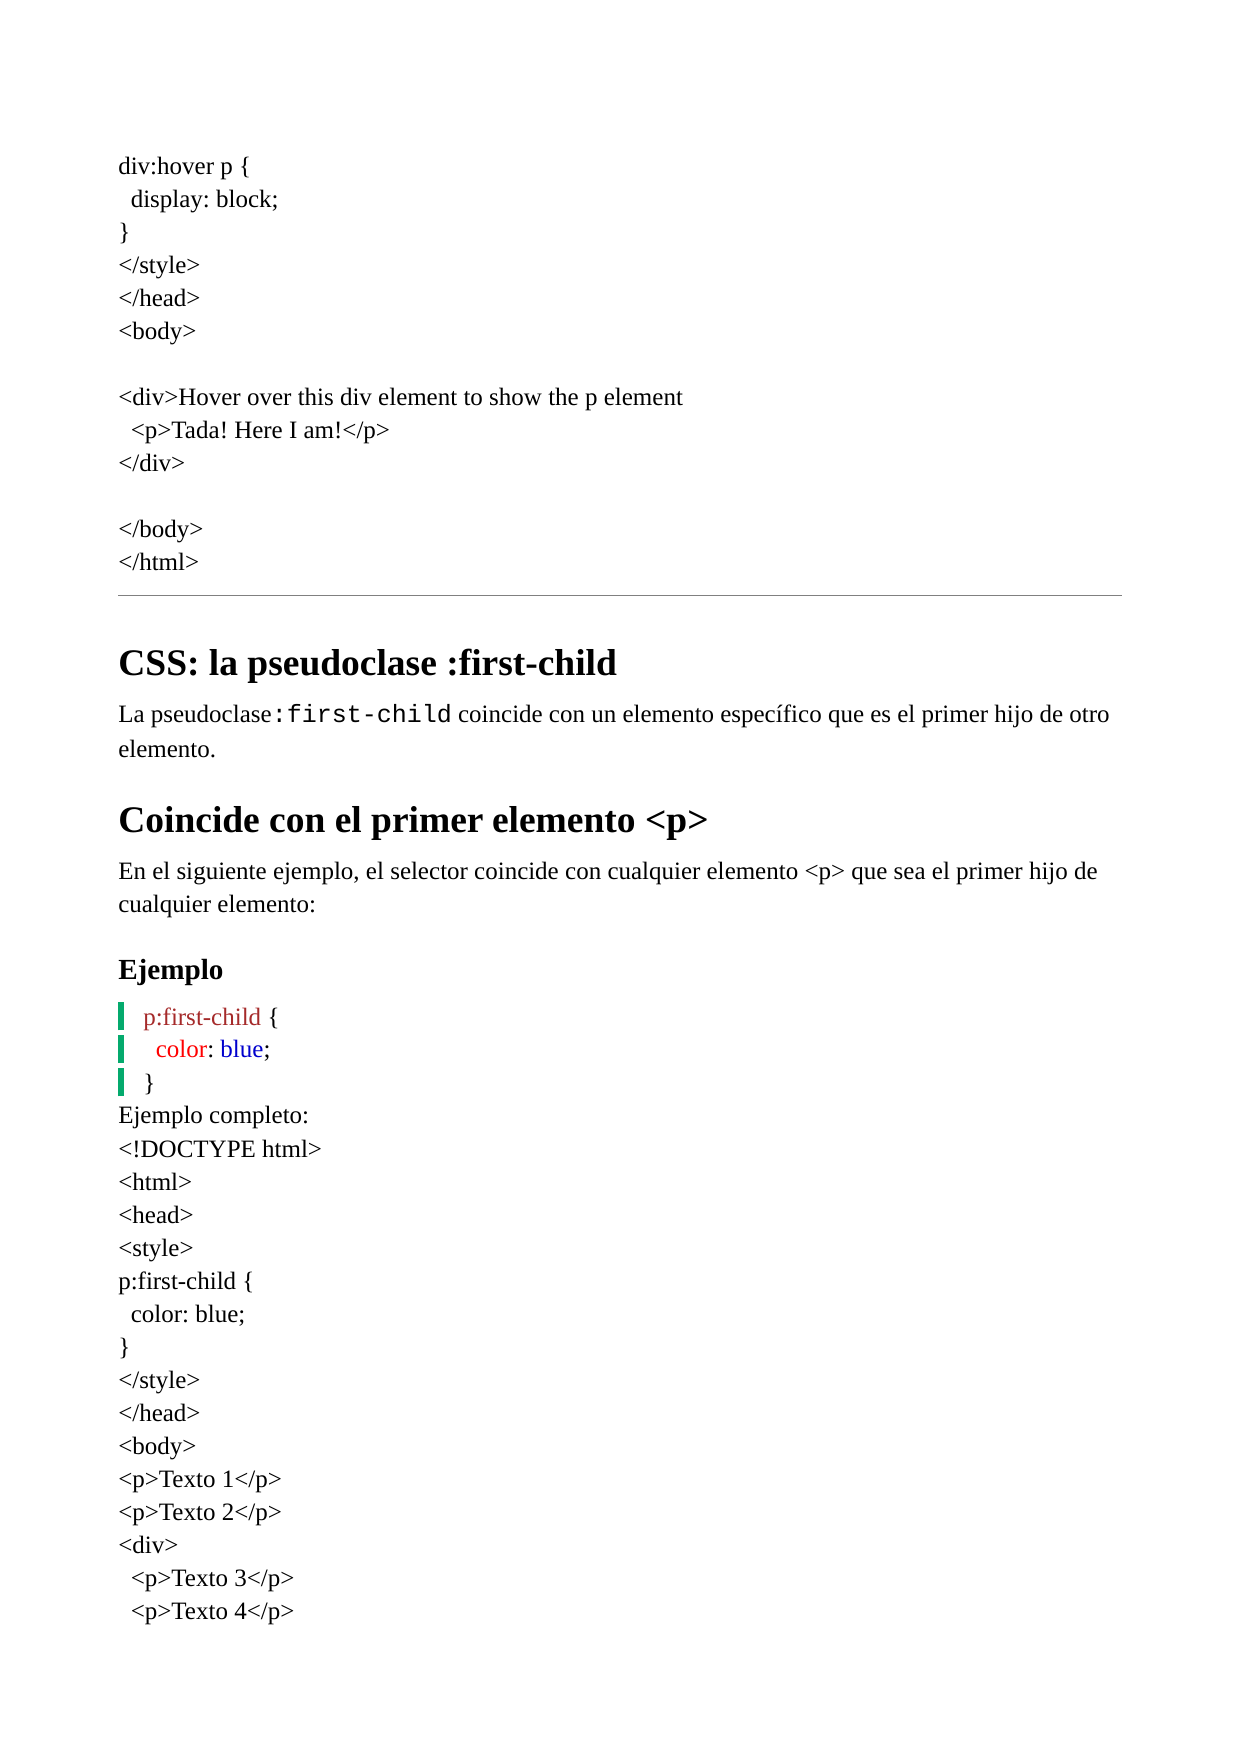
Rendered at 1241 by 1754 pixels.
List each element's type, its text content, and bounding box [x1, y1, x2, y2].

text <p>Texto 4</p> [118, 1596, 1122, 1625]
text <body> [118, 316, 1122, 345]
text <div> [118, 1530, 1122, 1559]
text <head> [118, 1200, 1122, 1228]
text </body> [118, 514, 1122, 543]
text <p>Texto 1</p> [118, 1464, 1122, 1493]
subtitle Coincide con el primer elemento <p> [118, 797, 1122, 841]
text En el siguiente ejemplo, el selector coincide con cualquier elemento <p> que sea el primer hijo de cualquier elemento: [118, 856, 1122, 918]
text } [118, 217, 1122, 246]
text p:first-child { color: blue; } [118, 1002, 1122, 1096]
text } [118, 1332, 1122, 1361]
subtitle Ejemplo [118, 952, 1122, 986]
text <body> [118, 1431, 1122, 1459]
text display: block; [118, 184, 1122, 213]
text </head> [118, 283, 1122, 312]
text <div>Hover over this div element to show the p element [118, 382, 1122, 411]
text <p>Texto 3</p> [118, 1563, 1122, 1592]
text </style> [118, 1365, 1122, 1393]
text </style> [118, 250, 1122, 279]
text <html> [118, 1167, 1122, 1195]
text La pseudoclase:first-child coincide con un elemento específico que es el primer hijo de otro elemento. [118, 699, 1122, 763]
text </html> [118, 547, 1122, 576]
text </head> [118, 1398, 1122, 1427]
text div:hover p { [118, 151, 1122, 180]
text </div> [118, 448, 1122, 477]
subtitle CSS: la pseudoclase :first-child [118, 640, 1122, 683]
text Ejemplo completo: [118, 1101, 1122, 1129]
text <p>Tada! Here I am!</p> [118, 415, 1122, 444]
text color: blue; [118, 1299, 1122, 1327]
text <p>Texto 2</p> [118, 1497, 1122, 1526]
text <!DOCTYPE html> [118, 1134, 1122, 1162]
text p:first-child { [118, 1266, 1122, 1294]
text <style> [118, 1233, 1122, 1261]
